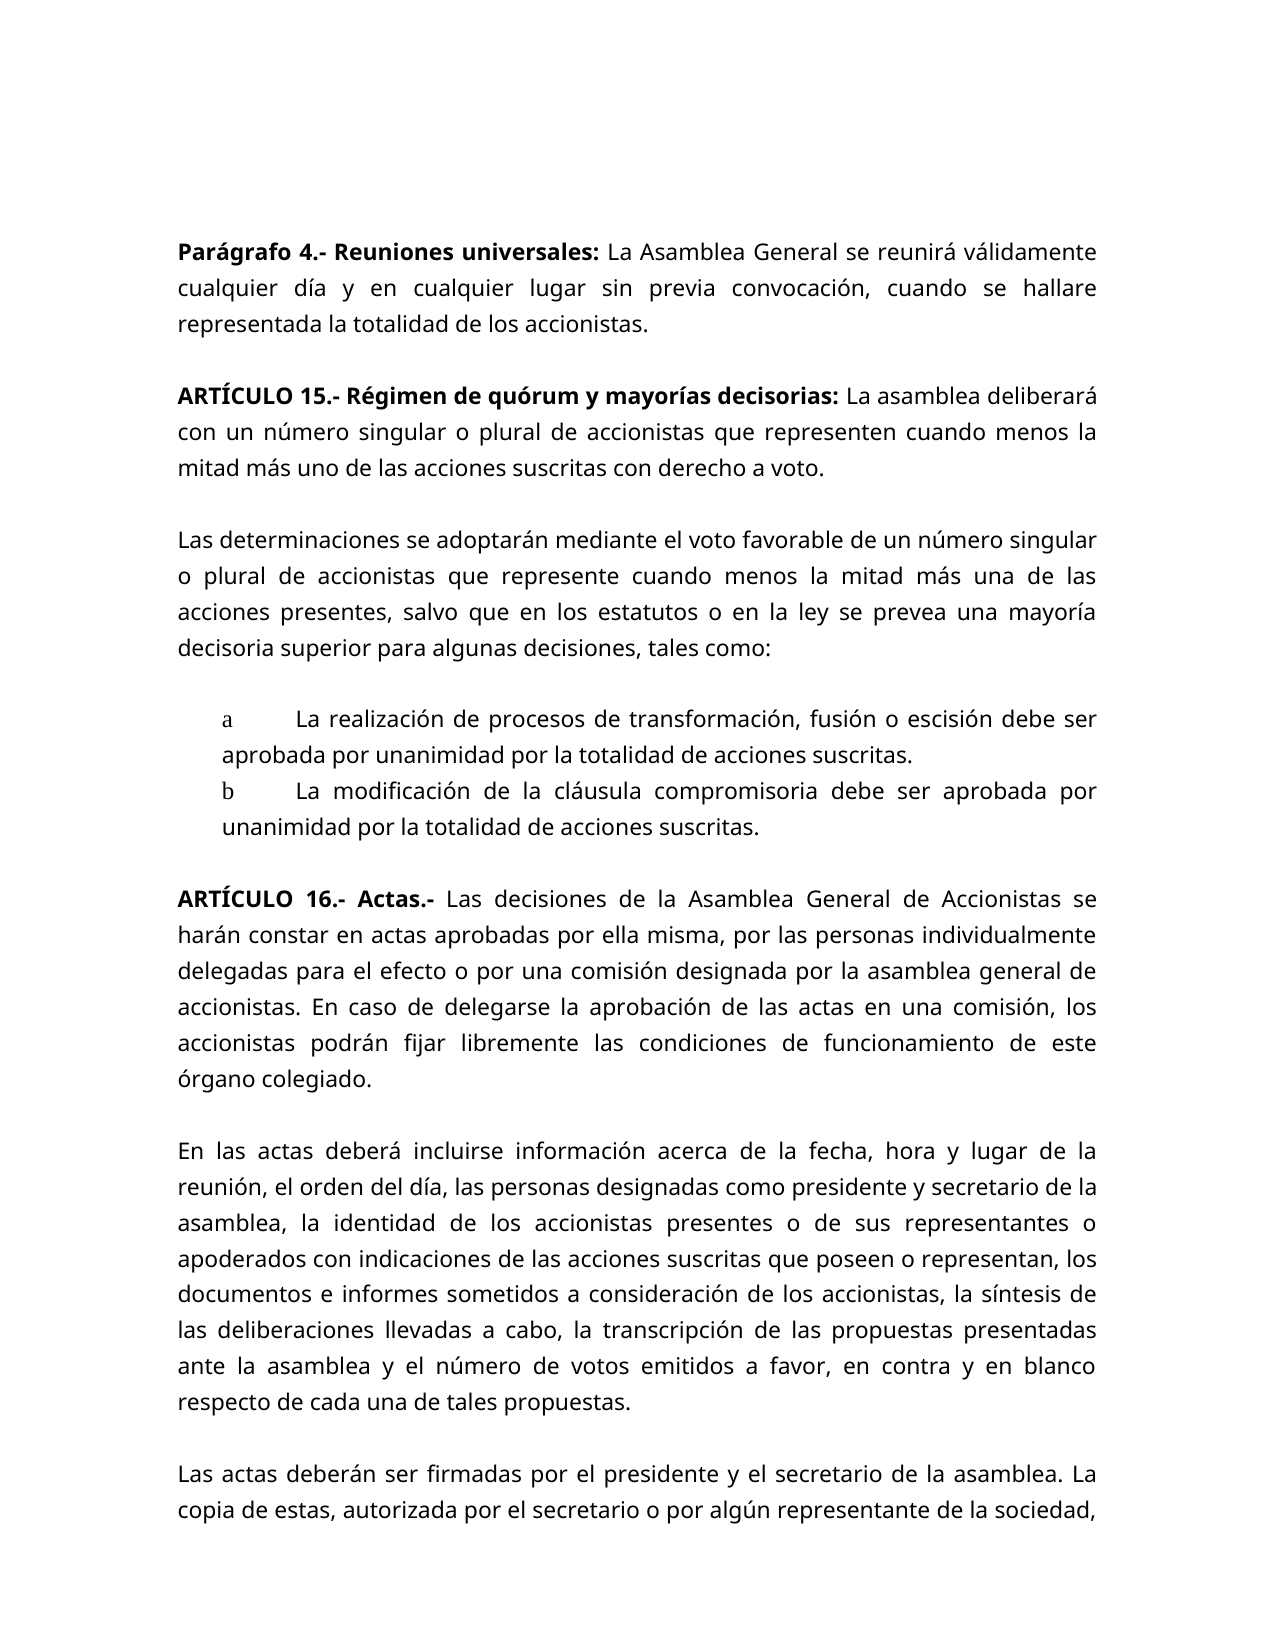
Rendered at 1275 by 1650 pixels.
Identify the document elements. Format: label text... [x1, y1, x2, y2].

text ARTÍCULO 15.- Régimen de quórum y mayorías decisorias: La asamblea deliberará con un número singular o plural de accionistas que representen cuando menos la mitad más uno de las acciones suscritas con derecho a voto. [177, 380, 1098, 483]
list La modificación de la cláusula compromisoria debe ser aprobada por unanimidad por la totalidad de acciones suscritas. [222, 775, 1098, 842]
text Las determinaciones se adoptarán mediante el voto favorable de un número singular o plural de accionistas que represente cuando menos la mitad más una de las acciones presentes, salvo que en los estatutos o en la ley se prevea una mayoría decisoria superior para algunas decisiones, tales como: [177, 524, 1098, 663]
text Parágrafo 4.- Reuniones universales: La Asamblea General se reunirá válidamente cualquier día y en cualquier lugar sin previa convocación, cuando se hallare representada la totalidad de los accionistas. [177, 236, 1098, 339]
text Las actas deberán ser firmadas por el presidente y el secretario de la asamblea. La copia de estas, autorizada por el secretario o por algún representante de la sociedad, [177, 1458, 1098, 1525]
text ARTÍCULO 16.- Actas.- Las decisiones de la Asamblea General de Accionistas se harán constar en actas aprobadas por ella misma, por las personas individualmente delegadas para el efecto o por una comisión designada por la asamblea general de accionistas. En caso de delegarse la aprobación de las actas en una comisión, los accionistas podrán fijar libremente las condiciones de funcionamiento de este órgano colegiado. [177, 883, 1098, 1094]
text En las actas deberá incluirse información acerca de la fecha, hora y lugar de la reunión, el orden del día, las personas designadas como presidente y secretario de la asamblea, la identidad de los accionistas presentes o de sus representantes o apoderados con indicaciones de las acciones suscritas que poseen o representan, los documentos e informes sometidos a consideración de los accionistas, la síntesis de las deliberaciones llevadas a cabo, la transcripción de las propuestas presentadas ante la asamblea y el número de votos emitidos a favor, en contra y en blanco respecto de cada una de tales propuestas. [177, 1135, 1098, 1417]
list La realización de procesos de transformación, fusión o escisión debe ser aprobada por unanimidad por la totalidad de acciones suscritas. [222, 703, 1098, 771]
